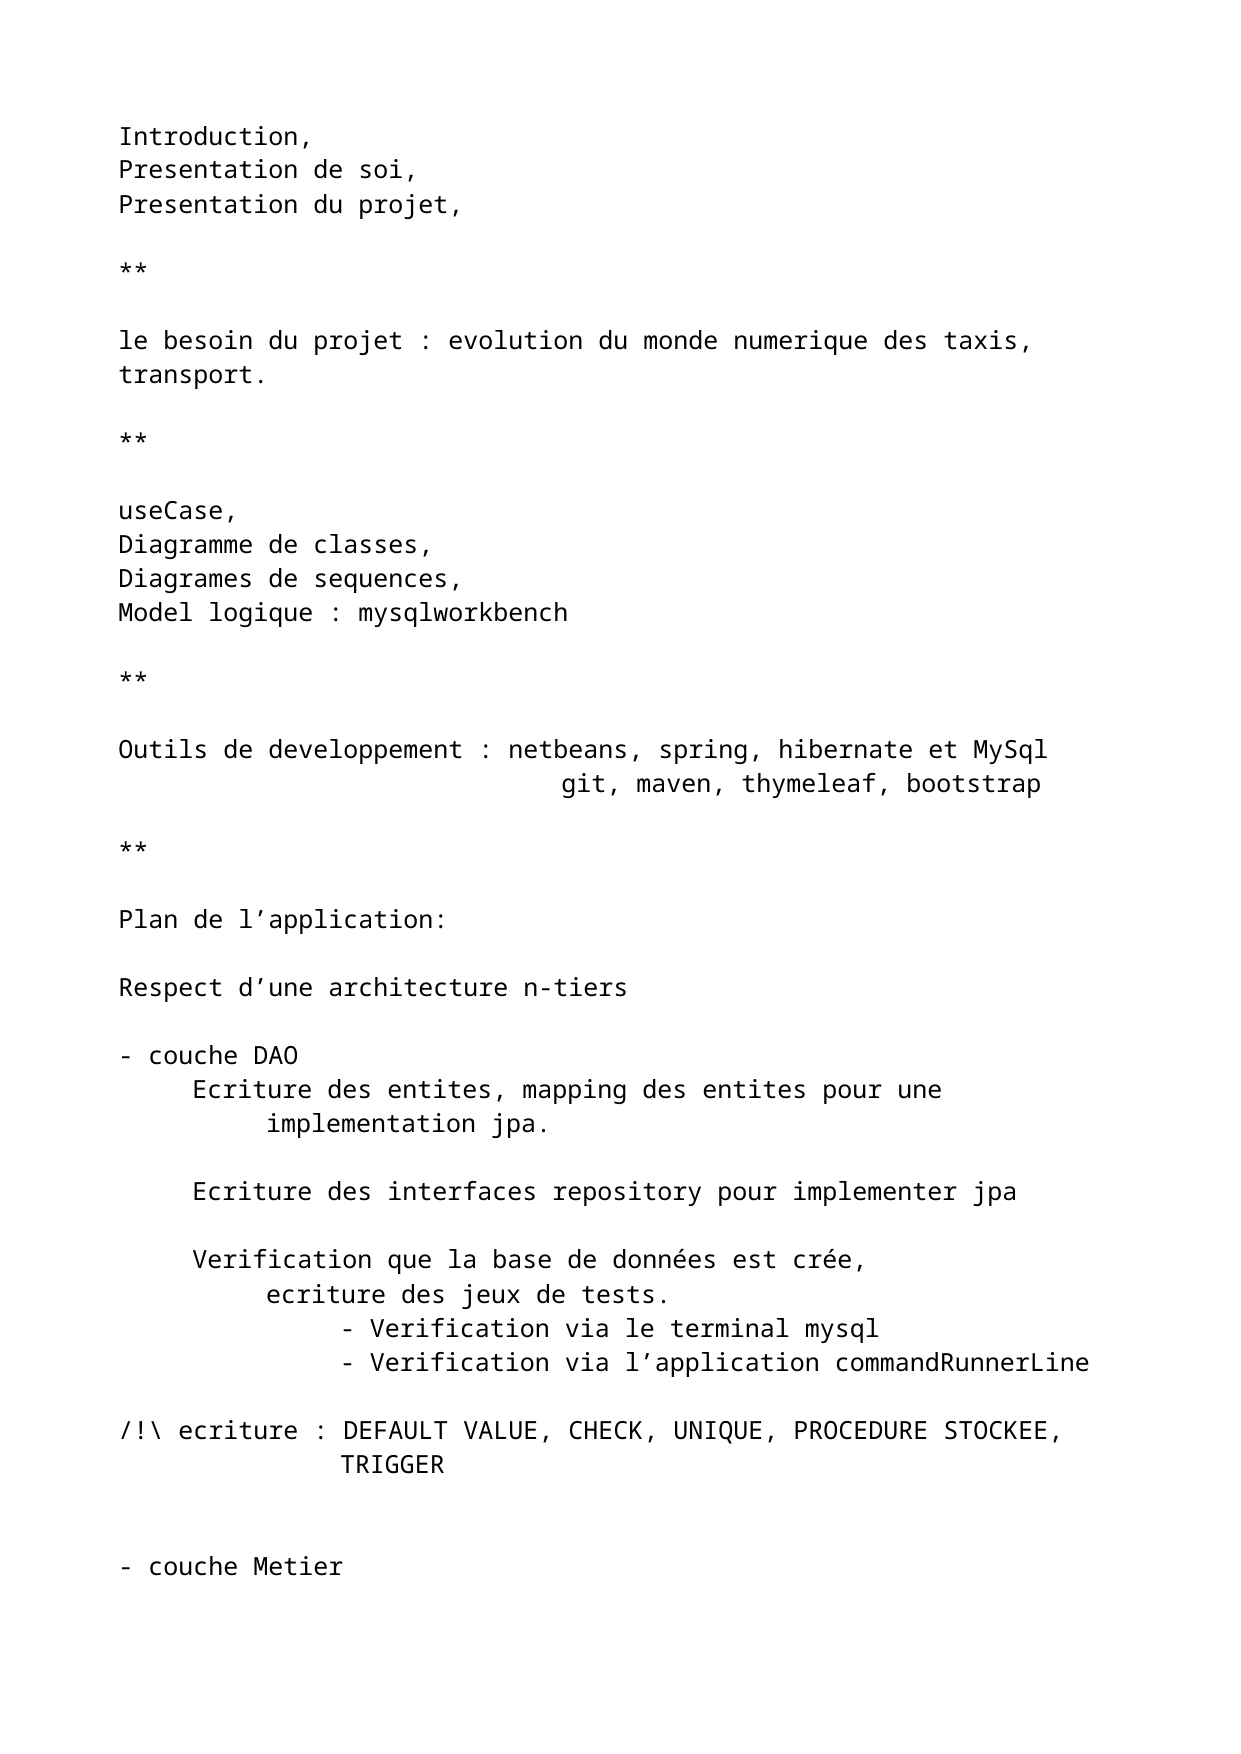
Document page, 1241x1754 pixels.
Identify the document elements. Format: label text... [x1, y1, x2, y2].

text Presentation du projet, [118, 186, 1122, 220]
text Presentation de soi, [118, 152, 1122, 186]
text ** [118, 833, 1122, 867]
text - Verification via le terminal mysql [118, 1310, 1122, 1344]
text ecriture des jeux de tests. [118, 1276, 1122, 1310]
text Outils de developpement : netbeans, spring, hibernate et MySql [118, 731, 1122, 765]
text Ecriture des entites, mapping des entites pour une implementation jpa. [118, 1072, 1122, 1140]
text Plan de l’application: [118, 902, 1122, 936]
text Introduction, [118, 118, 1122, 152]
text - couche Metier [118, 1549, 1122, 1583]
text Model logique : mysqlworkbench [118, 595, 1122, 629]
text Verification que la base de données est crée, [118, 1242, 1122, 1276]
text ** [118, 663, 1122, 697]
text ** [118, 425, 1122, 459]
text TRIGGER [118, 1447, 1122, 1481]
text git, maven, thymeleaf, bootstrap [118, 765, 1122, 799]
text Respect d’une architecture n-tiers [118, 970, 1122, 1004]
text le besoin du projet : evolution du monde numerique des taxis, transport. [118, 322, 1122, 391]
text Diagramme de classes, [118, 527, 1122, 561]
text useCase, [118, 493, 1122, 527]
text - Verification via l’application commandRunnerLine [118, 1344, 1122, 1378]
text /!\ ecriture : DEFAULT VALUE, CHECK, UNIQUE, PROCEDURE STOCKEE, [118, 1412, 1122, 1447]
text ** [118, 254, 1122, 288]
text Diagrames de sequences, [118, 561, 1122, 595]
text Ecriture des interfaces repository pour implementer jpa [118, 1174, 1122, 1208]
text - couche DAO [118, 1038, 1122, 1072]
